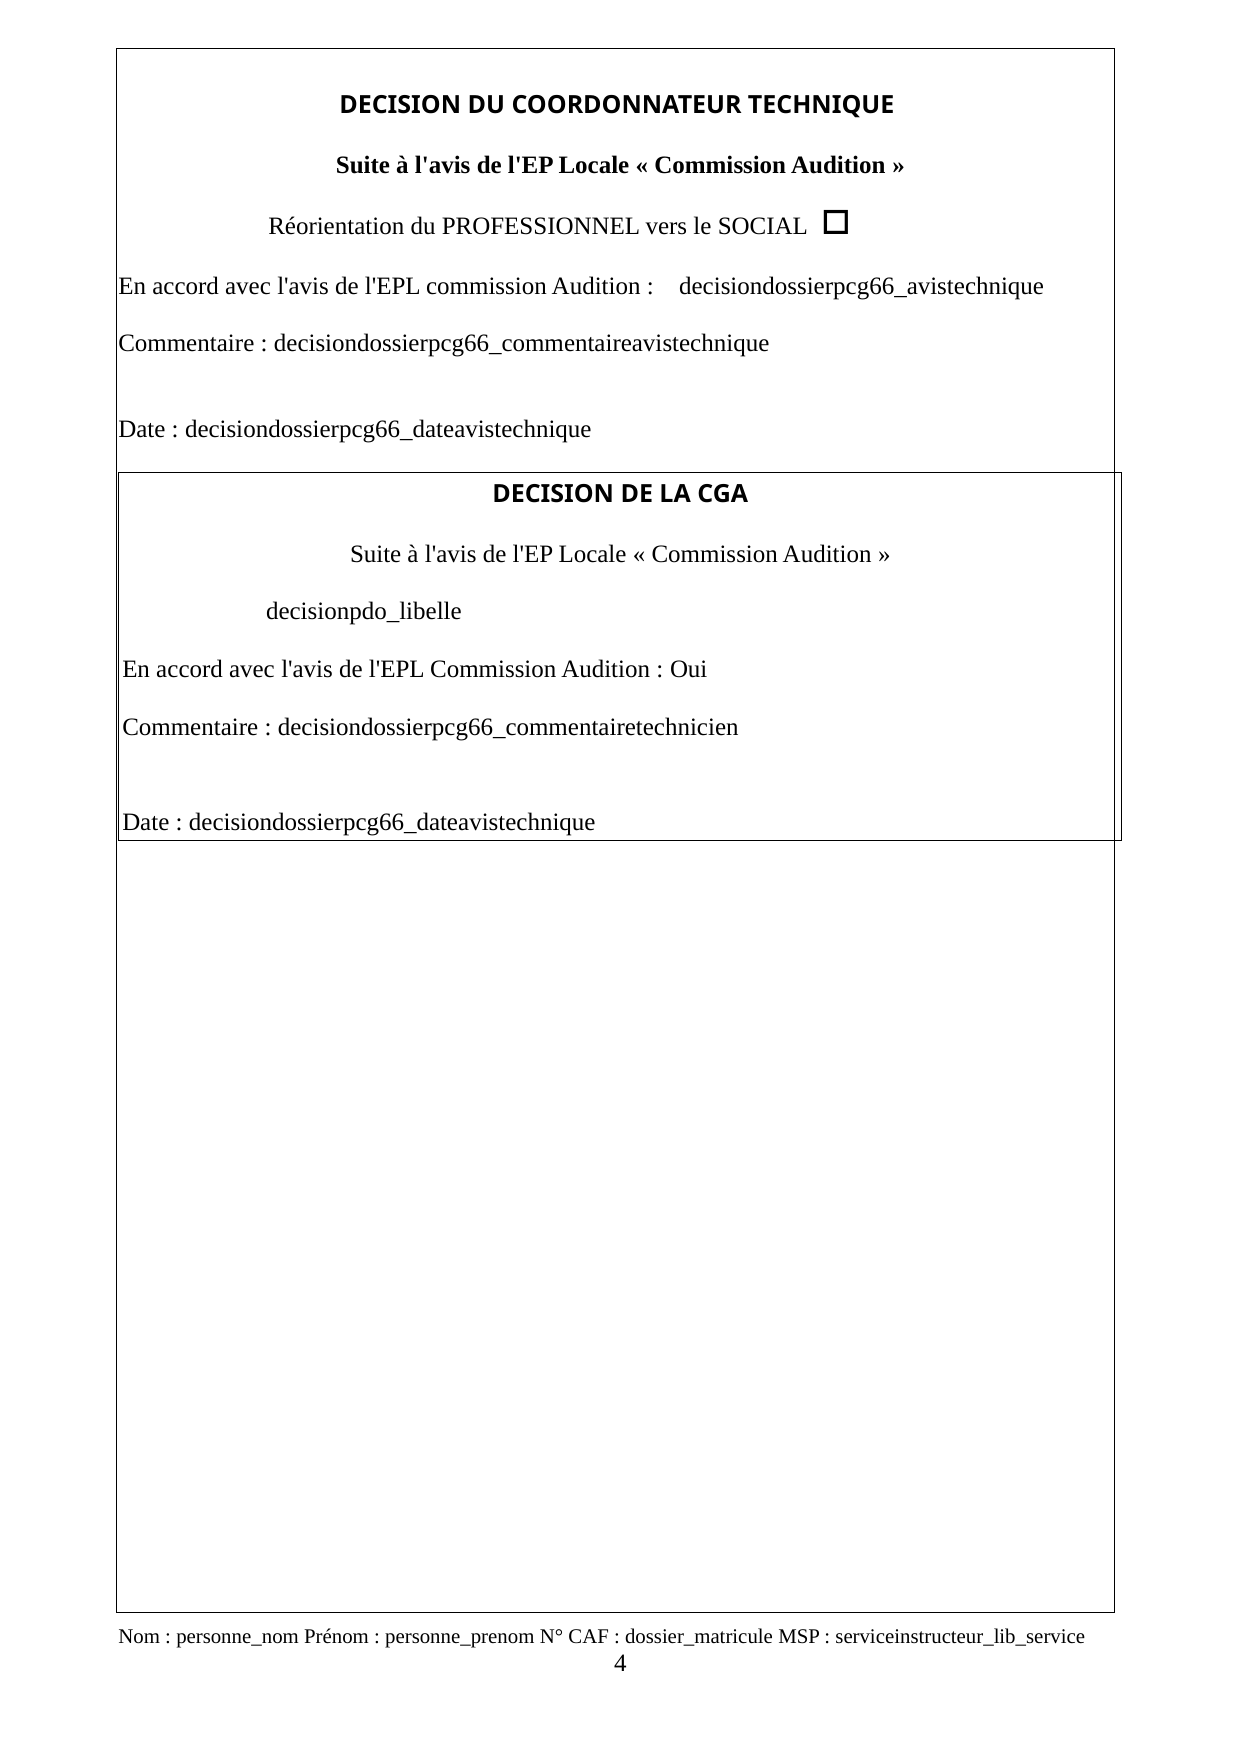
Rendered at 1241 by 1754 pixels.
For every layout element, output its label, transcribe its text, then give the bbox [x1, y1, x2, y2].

text DECISION DE LA CGA [119, 473, 1114, 510]
text Commentaire : decisiondossierpcg66_commentaireavistechnique [118, 328, 1114, 357]
text Suite à l'avis de l'EP Locale « Commission Audition » [119, 535, 1114, 567]
text DECISION DU COORDONNATEUR TECHNIQUE [118, 87, 1114, 121]
list Réorientation du PROFESSIONNEL vers le SOCIAL  [231, 207, 1114, 242]
text Date : decisiondossierpcg66_dateavistechnique [118, 414, 1114, 443]
text Suite à l'avis de l'EP Locale « Commission Audition » [118, 150, 1114, 179]
text Date : decisiondossierpcg66_dateavistechnique [119, 799, 1114, 840]
text En accord avec l'avis de l'EPL Commission Audition : Oui [119, 651, 1114, 683]
text decisionpdo_libelle [119, 592, 1114, 626]
text En accord avec l'avis de l'EPL commission Audition : decisiondossierpcg66_avistechnique [118, 271, 1114, 299]
text Commentaire : decisiondossierpcg66_commentairetechnicien [119, 708, 1114, 741]
